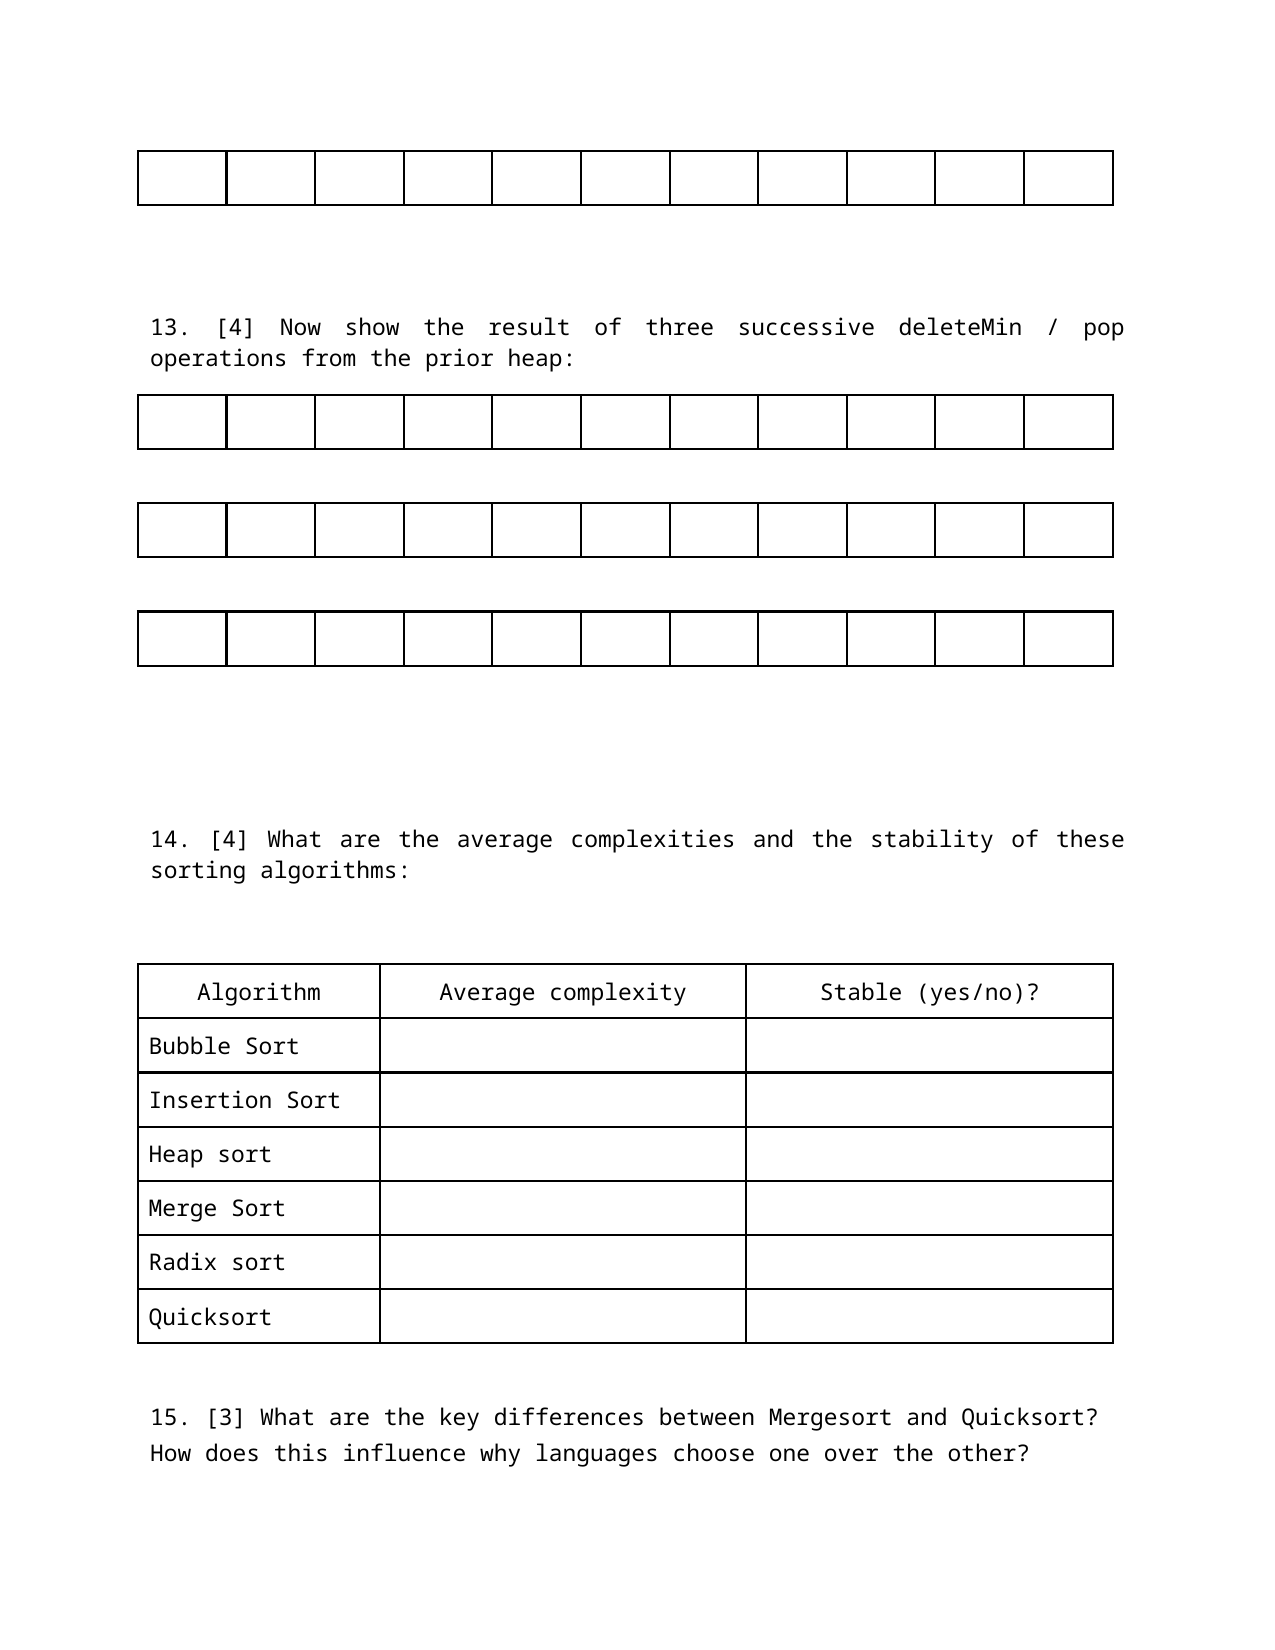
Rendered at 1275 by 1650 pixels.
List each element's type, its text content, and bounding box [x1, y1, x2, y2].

table_header [493, 613, 580, 664]
table_header [936, 152, 1023, 204]
table_header [316, 396, 403, 448]
table_header [671, 396, 757, 448]
table_cell [747, 1290, 1112, 1342]
table_header [936, 613, 1023, 664]
table_header [582, 613, 669, 664]
table_header [671, 152, 757, 204]
table_cell Bubble Sort [139, 1019, 379, 1071]
table_cell Insertion Sort [139, 1074, 379, 1126]
table_header [139, 504, 225, 556]
table_header [316, 613, 403, 664]
table_header [936, 504, 1023, 556]
table_cell [381, 1236, 745, 1288]
table_cell Heap sort [139, 1128, 379, 1180]
table_header [848, 396, 934, 448]
table_cell [381, 1019, 745, 1071]
table_header [405, 613, 491, 664]
table_header Average complexity [381, 965, 745, 1017]
table_header [848, 613, 934, 664]
table_header [493, 504, 580, 556]
table_header [228, 613, 314, 664]
text 13. [4] Now show the result of three successive deleteMin / pop operations from the prior heap: [150, 310, 1125, 373]
table_cell [381, 1128, 745, 1180]
table_header [405, 504, 491, 556]
table_cell [747, 1182, 1112, 1234]
table_cell Radix sort [139, 1236, 379, 1288]
table_header [671, 613, 757, 664]
table_header [848, 504, 934, 556]
text 14. [4] What are the average complexities and the stability of these sorting algorithms: [150, 823, 1125, 885]
table_header [493, 396, 580, 448]
table_cell [747, 1019, 1112, 1071]
table_header [848, 152, 934, 204]
table_header [405, 152, 491, 204]
table_header [759, 504, 846, 556]
table_header [405, 396, 491, 448]
table_header [1025, 152, 1112, 204]
table_cell [747, 1128, 1112, 1180]
table_header [139, 613, 225, 664]
table_header [316, 152, 403, 204]
text 15. [3] What are the key differences between Mergesort and Quicksort? How does this influence why languages choose one over the other? [150, 1401, 1125, 1468]
table_header [759, 396, 846, 448]
table_header [936, 396, 1023, 448]
table_header [228, 504, 314, 556]
table_header [1025, 396, 1112, 448]
table_header [1025, 504, 1112, 556]
table_header Stable (yes/no)? [747, 965, 1112, 1017]
table_cell [381, 1074, 745, 1126]
table_cell [747, 1236, 1112, 1288]
table_header [228, 152, 314, 204]
table_header [1025, 613, 1112, 664]
table_header [582, 396, 669, 448]
table_cell Quicksort [139, 1290, 379, 1342]
table_header [582, 152, 669, 204]
table_header [582, 504, 669, 556]
table_header Algorithm [139, 965, 379, 1017]
table_header [316, 504, 403, 556]
table_cell [747, 1074, 1112, 1126]
table_header [759, 152, 846, 204]
table_cell [381, 1290, 745, 1342]
table_header [139, 396, 225, 448]
table_cell Merge Sort [139, 1182, 379, 1234]
table_header [493, 152, 580, 204]
table_header [228, 396, 314, 448]
table_header [139, 152, 225, 204]
table_cell [381, 1182, 745, 1234]
table_header [759, 613, 846, 664]
table_header [671, 504, 757, 556]
